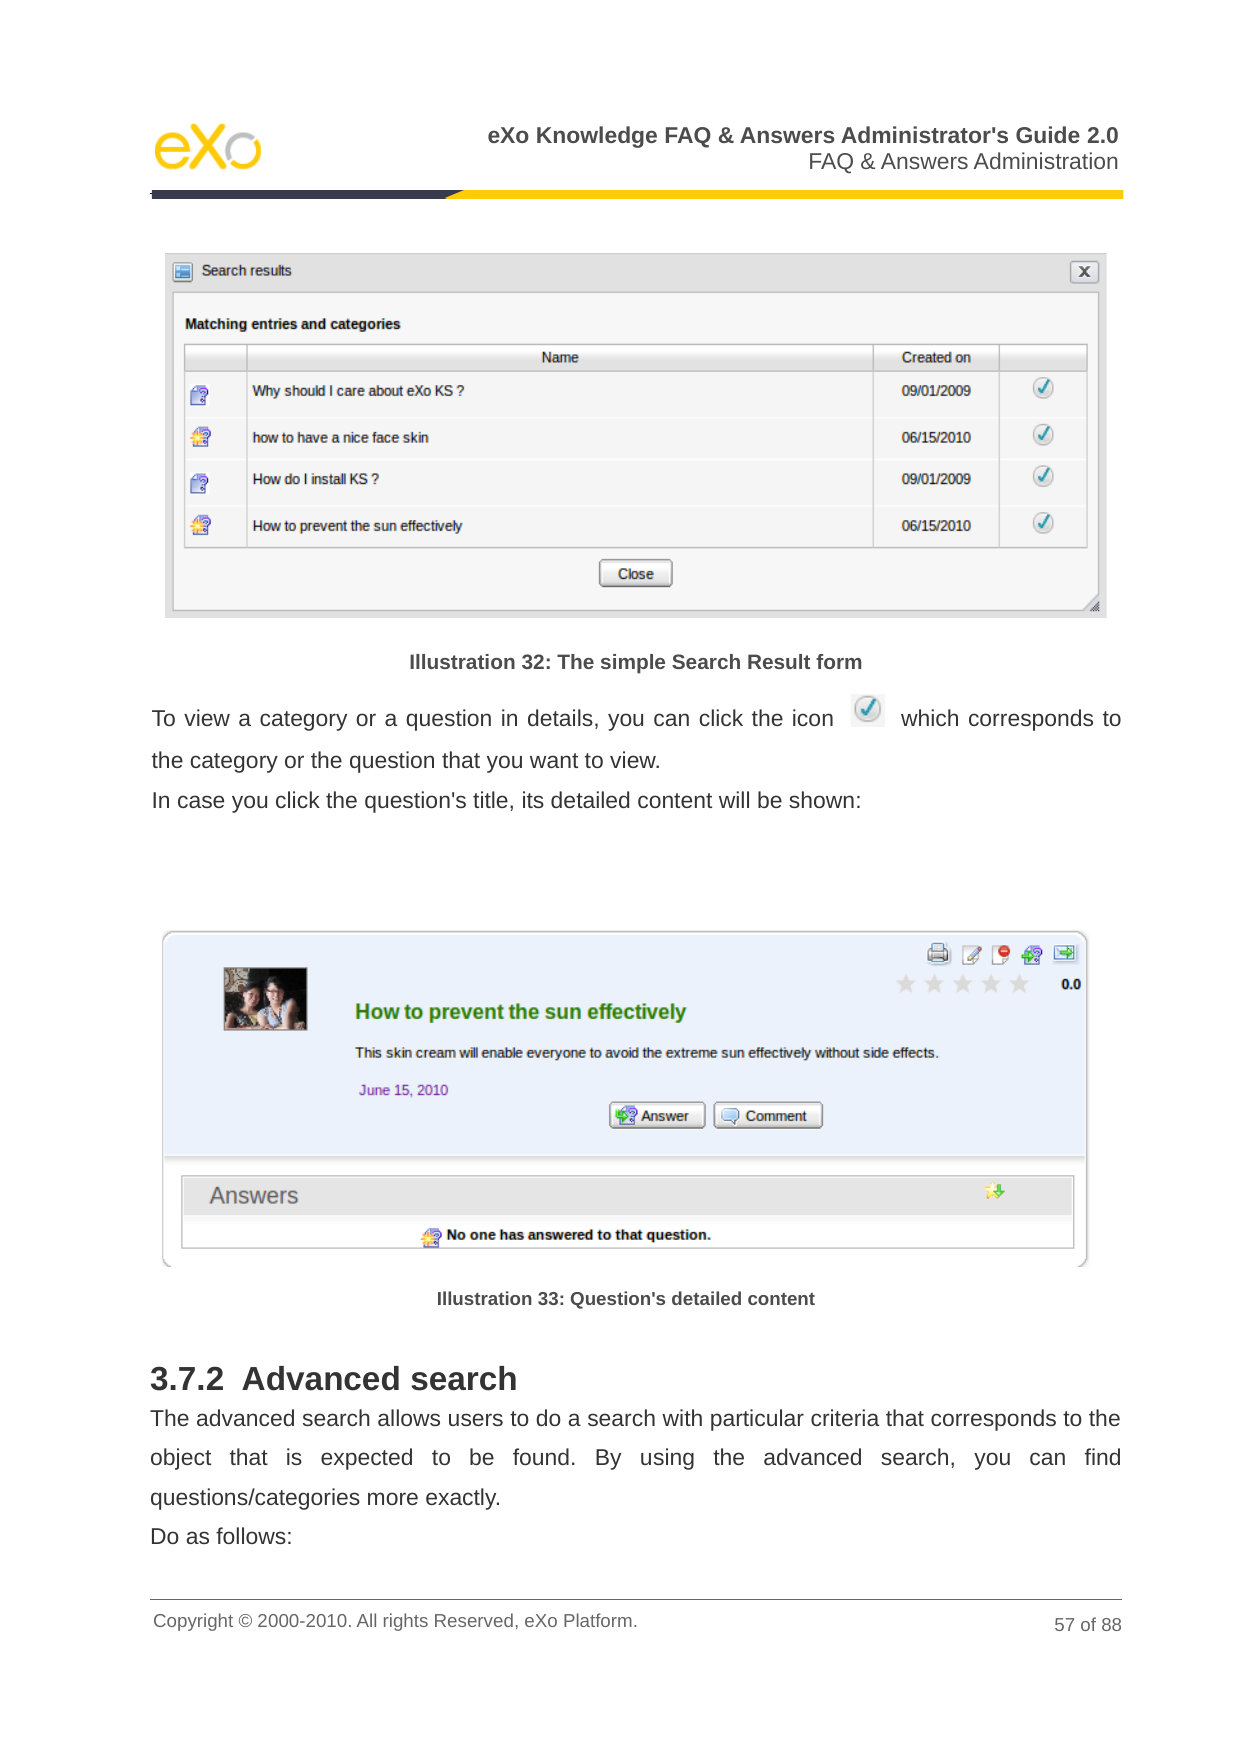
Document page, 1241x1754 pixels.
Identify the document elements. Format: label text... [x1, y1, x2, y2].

text Do as follows: [150, 1523, 1122, 1549]
list To view a category or a question in details, you can click the icon which corresponds to the category or the question that you want to view. [114, 223, 1122, 774]
picture [162, 930, 1090, 1267]
picture [151, 190, 1124, 199]
picture [155, 123, 262, 170]
picture [165, 253, 1107, 618]
subtitle Advanced search [150, 1359, 1122, 1397]
list Illustration 32: The simple Search Result form [156, 302, 1116, 673]
picture [850, 694, 886, 727]
text The advanced search allows users to do a search with particular criteria that corresponds to the object that is expected to be found. By using the advanced search, you can find questions/categories more exactly. [150, 1404, 1122, 1510]
list In case you click the question's title, its detailed content will be shown: [114, 787, 1122, 813]
text Illustration 33: Question's detailed content [162, 1267, 1089, 1310]
